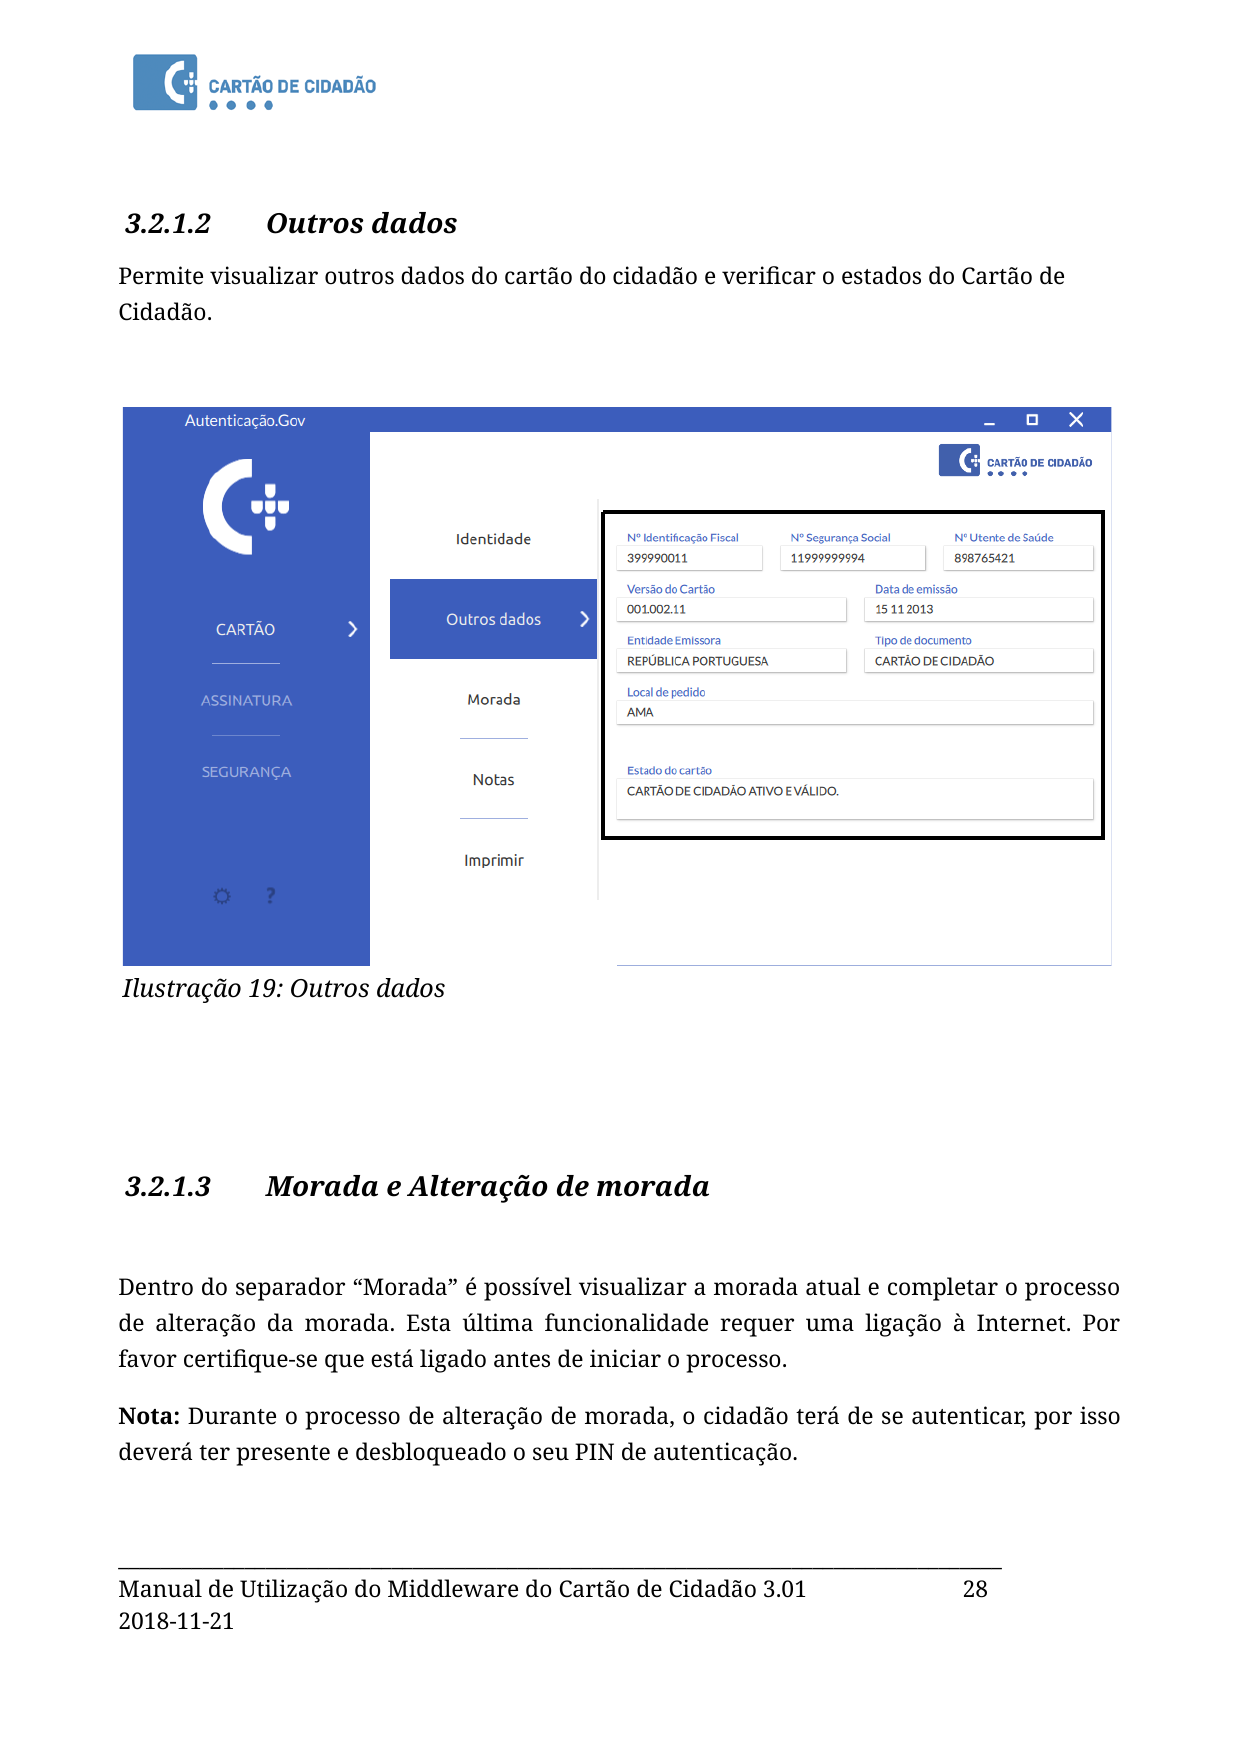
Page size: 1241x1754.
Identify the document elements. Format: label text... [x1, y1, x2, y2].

text Permite visualizar outros dados do cartão do cidadão e verificar o estados do Cartão de Cidadão. [118, 260, 1122, 327]
picture [122, 407, 1112, 966]
subtitle Outros dados [118, 204, 1122, 242]
text Dentro do separador “Morada” é possível visualizar a morada atual e completar o processo de alteração da morada. Esta última funcionalidade requer uma ligação à Internet. Por favor certifique-se que está ligado antes de iniciar o processo. [118, 1271, 1122, 1374]
text Nota: Durante o processo de alteração de morada, o cidadão terá de se autenticar, por isso deverá ter presente e desbloqueado o seu PIN de autenticação. [118, 1400, 1122, 1467]
text Ilustração 19: Outros dados [122, 966, 1112, 1005]
picture [130, 47, 423, 118]
subtitle Morada e Alteração de morada [118, 1167, 1122, 1204]
